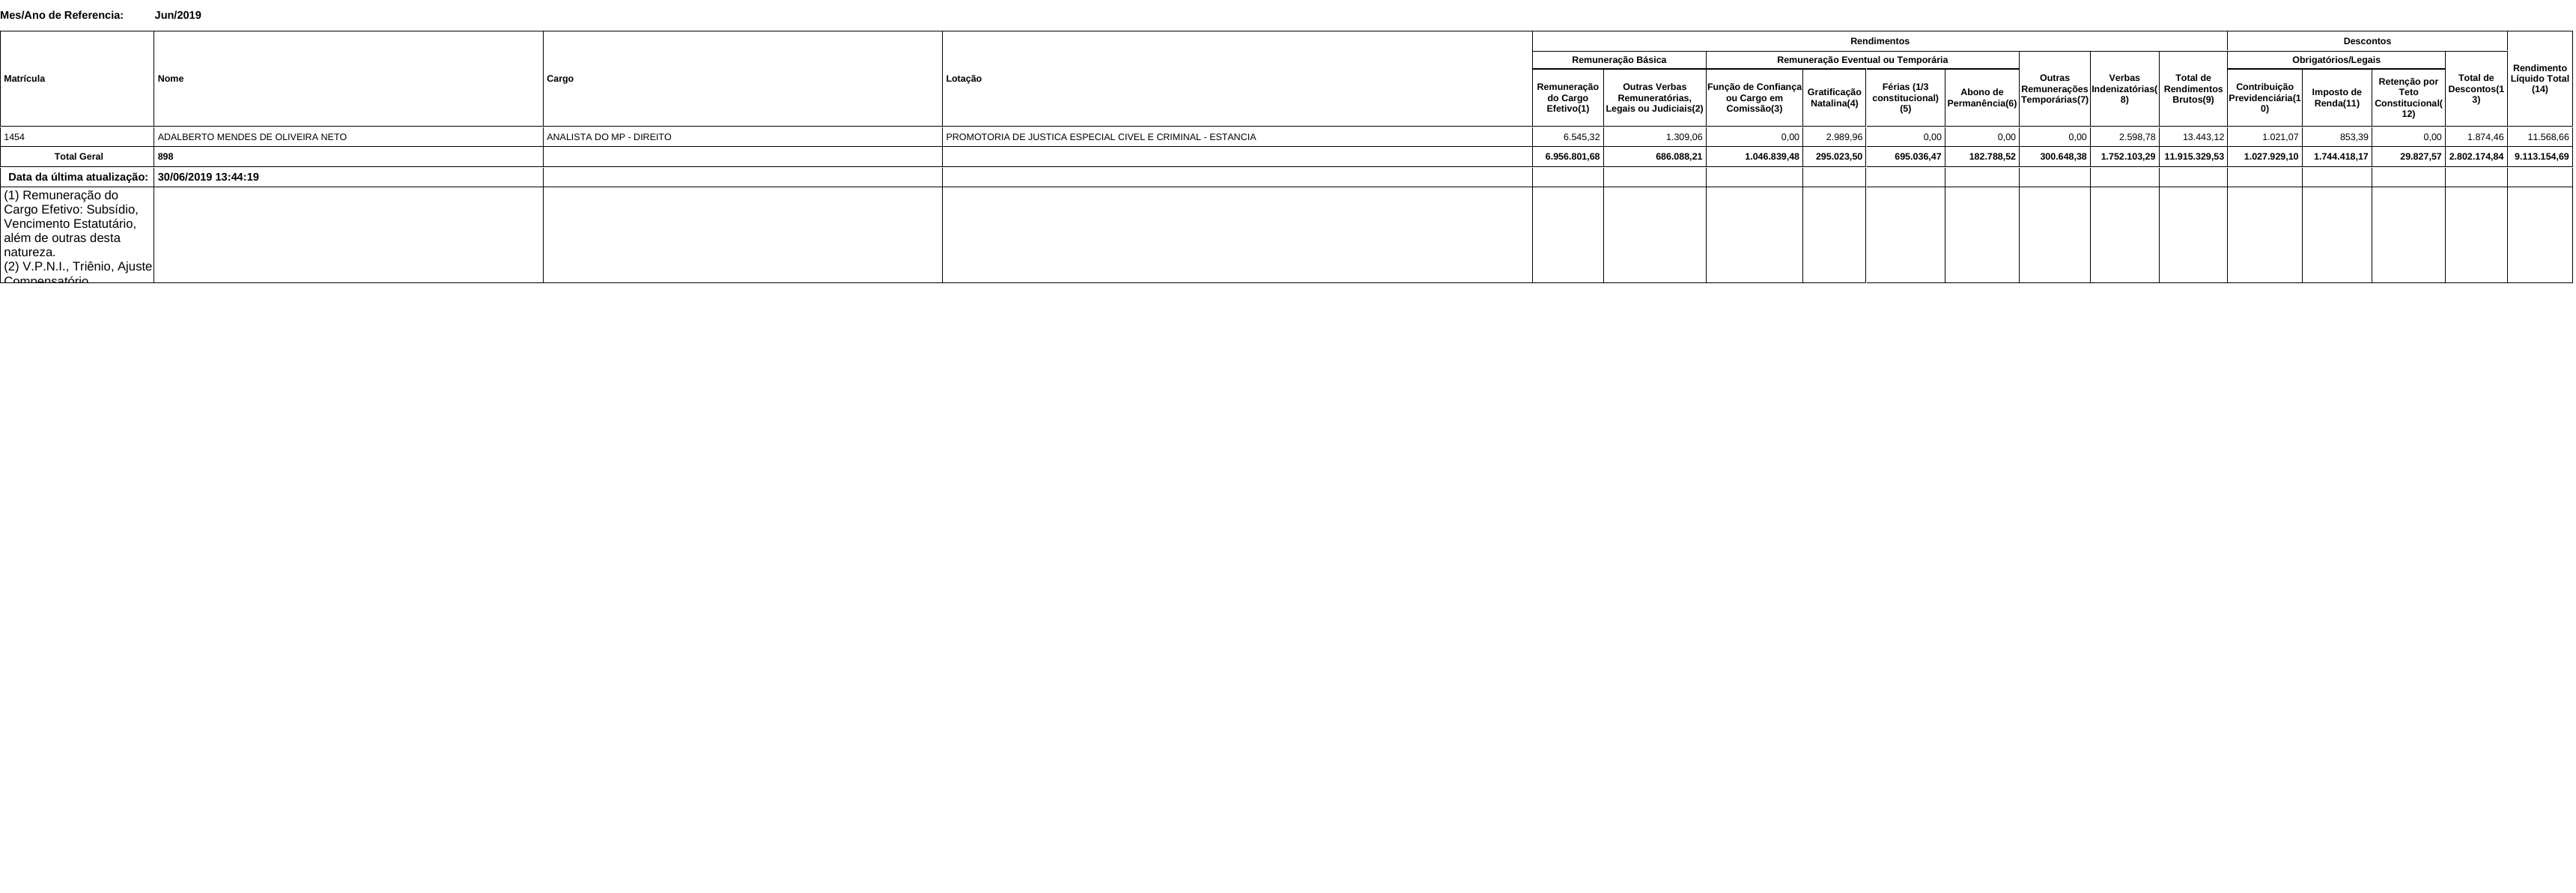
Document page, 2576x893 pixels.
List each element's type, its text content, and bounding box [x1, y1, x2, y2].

table_cell Remuneração Básica [1533, 52, 1706, 68]
table_header Jun/2019 [154, 0, 2575, 31]
table_cell Rendimento Líquido Total (14) [2508, 31, 2572, 126]
table_cell Nome [154, 31, 543, 126]
table_cell [943, 147, 1532, 166]
table_cell 898 [154, 147, 543, 166]
table_cell [1867, 187, 1945, 282]
table_cell [1604, 168, 1706, 187]
table_cell [1945, 187, 2019, 282]
table_cell [2303, 168, 2372, 187]
table_cell Total de Rendimentos Brutos(9) [2160, 52, 2227, 126]
table_cell [1533, 187, 1603, 282]
table_cell [544, 147, 942, 166]
table_cell Obrigatórios/Legais [2228, 52, 2445, 68]
table_cell 1.027.929,10 [2228, 147, 2302, 166]
table_cell Férias (1/3 constitucional) (5) [1867, 70, 1945, 126]
table_cell [1945, 168, 2019, 187]
table_cell Outras Verbas Remuneratórias, Legais ou Judiciais(2) [1604, 70, 1706, 126]
table_cell 2.802.174,84 [2446, 147, 2507, 166]
table_cell Outras Remunerações Temporárias(7) [2020, 52, 2090, 126]
table_cell 6.956.801,68 [1533, 147, 1603, 166]
table_cell 11.915.329,53 [2160, 147, 2227, 166]
table_cell [1533, 168, 1603, 187]
table_cell Contribuição Previdenciária(10) [2228, 70, 2302, 126]
table_cell 0,00 [1707, 127, 1802, 146]
table_cell [2160, 187, 2227, 282]
table_cell Remuneração Eventual ou Temporária [1707, 52, 2019, 68]
table_cell [1707, 168, 1802, 187]
table_cell Total de Descontos(13) [2446, 52, 2507, 126]
table_cell [154, 187, 543, 282]
table_cell [2020, 168, 2090, 187]
table_cell 1.874,46 [2446, 127, 2507, 146]
table_cell [2091, 187, 2159, 282]
table_cell [2303, 187, 2372, 282]
table_cell 300.648,38 [2020, 147, 2090, 166]
table_cell Data da última atualização: [1, 168, 154, 187]
table_cell 30/06/2019 13:44:19 [154, 168, 543, 187]
table_cell [2372, 168, 2445, 187]
table_cell [1867, 168, 1945, 187]
table_cell Lotação [943, 31, 1532, 126]
table_cell [2446, 187, 2507, 282]
table_cell 182.788,52 [1945, 147, 2019, 166]
table_cell [943, 168, 1532, 187]
table_cell Cargo [544, 31, 942, 126]
table_cell ADALBERTO MENDES DE OLIVEIRA NETO [154, 127, 543, 146]
table_cell 29.827,57 [2372, 147, 2445, 166]
table_cell 1.046.839,48 [1707, 147, 1802, 166]
table_cell 695.036,47 [1867, 147, 1945, 166]
table_cell [2446, 168, 2507, 187]
table_cell [2228, 187, 2302, 282]
table_cell [2508, 187, 2572, 282]
table_cell [1707, 187, 1802, 282]
table_cell 9.113.154,69 [2508, 147, 2572, 166]
table_cell Imposto de Renda(11) [2303, 70, 2372, 126]
table_cell Descontos [2228, 31, 2507, 50]
table_cell [544, 187, 942, 282]
table_cell 2.989,96 [1803, 127, 1865, 146]
table_cell 6.545,32 [1533, 127, 1603, 146]
table_cell Função de Confiança ou Cargo em Comissão(3) [1707, 70, 1802, 126]
table_cell Total Geral [1, 147, 154, 166]
table_cell 295.023,50 [1803, 147, 1865, 166]
table_cell 1.021,07 [2228, 127, 2302, 146]
table_cell 1.744.418,17 [2303, 147, 2372, 166]
table_cell 853,39 [2303, 127, 2372, 146]
table_cell [2508, 168, 2572, 187]
table_cell 0,00 [2020, 127, 2090, 146]
table_cell Abono de Permanência(6) [1945, 70, 2019, 126]
table_cell [2228, 168, 2302, 187]
table_cell [2020, 187, 2090, 282]
table_cell 13.443,12 [2160, 127, 2227, 146]
table_cell [1803, 168, 1865, 187]
table_cell [2091, 168, 2159, 187]
table_cell Rendimentos [1533, 31, 2227, 50]
table_cell 1454 [1, 127, 154, 146]
table_cell [2160, 168, 2227, 187]
table_cell [544, 168, 942, 187]
table_cell [943, 187, 1532, 282]
table_cell Gratificação Natalina(4) [1803, 70, 1865, 126]
table_cell 11.568,66 [2508, 127, 2572, 146]
table_cell 2.598,78 [2091, 127, 2159, 146]
table_cell 1.752.103,29 [2091, 147, 2159, 166]
table_cell [1803, 187, 1865, 282]
table_cell PROMOTORIA DE JUSTICA ESPECIAL CIVEL E CRIMINAL - ESTANCIA [943, 127, 1532, 146]
table_cell 0,00 [1945, 127, 2019, 146]
table_cell Matrícula [1, 31, 154, 126]
table_cell ANALISTA DO MP - DIREITO [544, 127, 942, 146]
table_cell Remuneração do Cargo Efetivo(1) [1533, 70, 1603, 126]
table_cell 686.088,21 [1604, 147, 1706, 166]
table_cell [1604, 187, 1706, 282]
table_cell Retenção por Teto Constitucional(12) [2372, 70, 2445, 126]
table_cell 1.309,06 [1604, 127, 1706, 146]
table_cell [2372, 187, 2445, 282]
table_cell 0,00 [1867, 127, 1945, 146]
table_header Mes/Ano de Referencia: [0, 0, 154, 31]
table_cell 0,00 [2372, 127, 2445, 146]
table_cell Verbas Indenizatórias(8) [2091, 52, 2159, 126]
